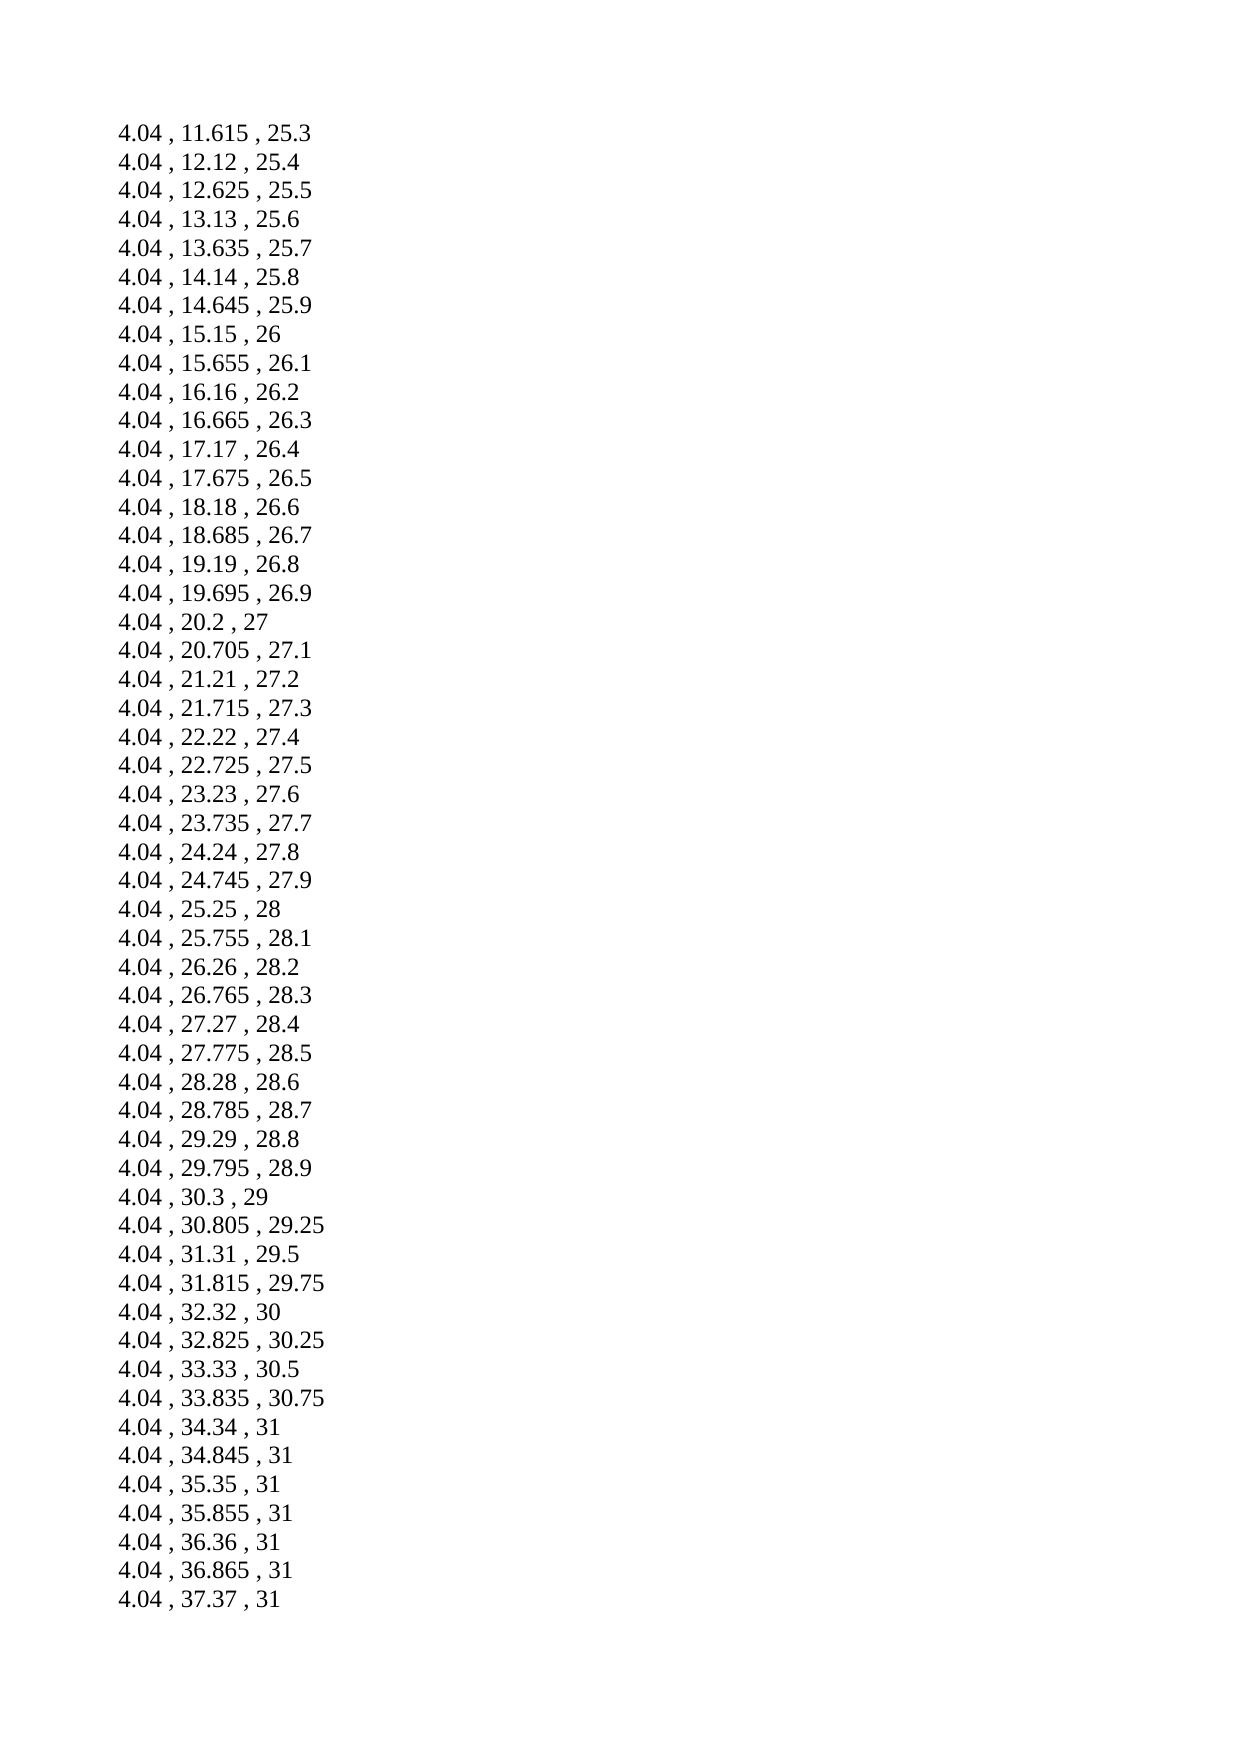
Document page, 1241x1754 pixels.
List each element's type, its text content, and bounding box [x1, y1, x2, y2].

text 4.04 , 24.24 , 27.8 [118, 837, 1122, 866]
text 4.04 , 12.625 , 25.5 [118, 176, 1122, 204]
text 4.04 , 13.13 , 25.6 [118, 204, 1122, 233]
text 4.04 , 26.765 , 28.3 [118, 981, 1122, 1009]
text 4.04 , 27.775 , 28.5 [118, 1038, 1122, 1067]
text 4.04 , 19.19 , 26.8 [118, 549, 1122, 578]
text 4.04 , 16.665 , 26.3 [118, 406, 1122, 434]
text 4.04 , 21.715 , 27.3 [118, 693, 1122, 722]
text 4.04 , 11.615 , 25.3 [118, 118, 1122, 147]
text 4.04 , 30.805 , 29.25 [118, 1211, 1122, 1239]
text 4.04 , 32.825 , 30.25 [118, 1326, 1122, 1354]
text 4.04 , 36.36 , 31 [118, 1527, 1122, 1556]
text 4.04 , 17.17 , 26.4 [118, 434, 1122, 463]
text 4.04 , 15.655 , 26.1 [118, 348, 1122, 377]
text 4.04 , 15.15 , 26 [118, 319, 1122, 348]
text 4.04 , 17.675 , 26.5 [118, 463, 1122, 492]
text 4.04 , 36.865 , 31 [118, 1556, 1122, 1584]
text 4.04 , 25.755 , 28.1 [118, 923, 1122, 952]
text 4.04 , 16.16 , 26.2 [118, 377, 1122, 406]
text 4.04 , 20.705 , 27.1 [118, 636, 1122, 664]
text 4.04 , 28.28 , 28.6 [118, 1067, 1122, 1096]
text 4.04 , 33.33 , 30.5 [118, 1354, 1122, 1383]
text 4.04 , 29.29 , 28.8 [118, 1124, 1122, 1153]
text 4.04 , 37.37 , 31 [118, 1584, 1122, 1613]
text 4.04 , 23.735 , 27.7 [118, 808, 1122, 837]
text 4.04 , 32.32 , 30 [118, 1297, 1122, 1326]
text 4.04 , 35.855 , 31 [118, 1498, 1122, 1527]
text 4.04 , 28.785 , 28.7 [118, 1096, 1122, 1124]
text 4.04 , 18.685 , 26.7 [118, 521, 1122, 549]
text 4.04 , 22.725 , 27.5 [118, 751, 1122, 779]
text 4.04 , 26.26 , 28.2 [118, 952, 1122, 981]
text 4.04 , 31.31 , 29.5 [118, 1239, 1122, 1268]
text 4.04 , 24.745 , 27.9 [118, 866, 1122, 894]
text 4.04 , 34.34 , 31 [118, 1412, 1122, 1441]
text 4.04 , 29.795 , 28.9 [118, 1153, 1122, 1182]
text 4.04 , 31.815 , 29.75 [118, 1268, 1122, 1297]
text 4.04 , 25.25 , 28 [118, 894, 1122, 923]
text 4.04 , 22.22 , 27.4 [118, 722, 1122, 751]
text 4.04 , 23.23 , 27.6 [118, 779, 1122, 808]
text 4.04 , 35.35 , 31 [118, 1469, 1122, 1498]
text 4.04 , 21.21 , 27.2 [118, 664, 1122, 693]
text 4.04 , 18.18 , 26.6 [118, 492, 1122, 521]
text 4.04 , 27.27 , 28.4 [118, 1009, 1122, 1038]
text 4.04 , 33.835 , 30.75 [118, 1383, 1122, 1412]
text 4.04 , 14.645 , 25.9 [118, 291, 1122, 319]
text 4.04 , 20.2 , 27 [118, 607, 1122, 636]
text 4.04 , 14.14 , 25.8 [118, 262, 1122, 291]
text 4.04 , 34.845 , 31 [118, 1441, 1122, 1469]
text 4.04 , 30.3 , 29 [118, 1182, 1122, 1211]
text 4.04 , 13.635 , 25.7 [118, 233, 1122, 262]
text 4.04 , 12.12 , 25.4 [118, 147, 1122, 176]
text 4.04 , 19.695 , 26.9 [118, 578, 1122, 607]
